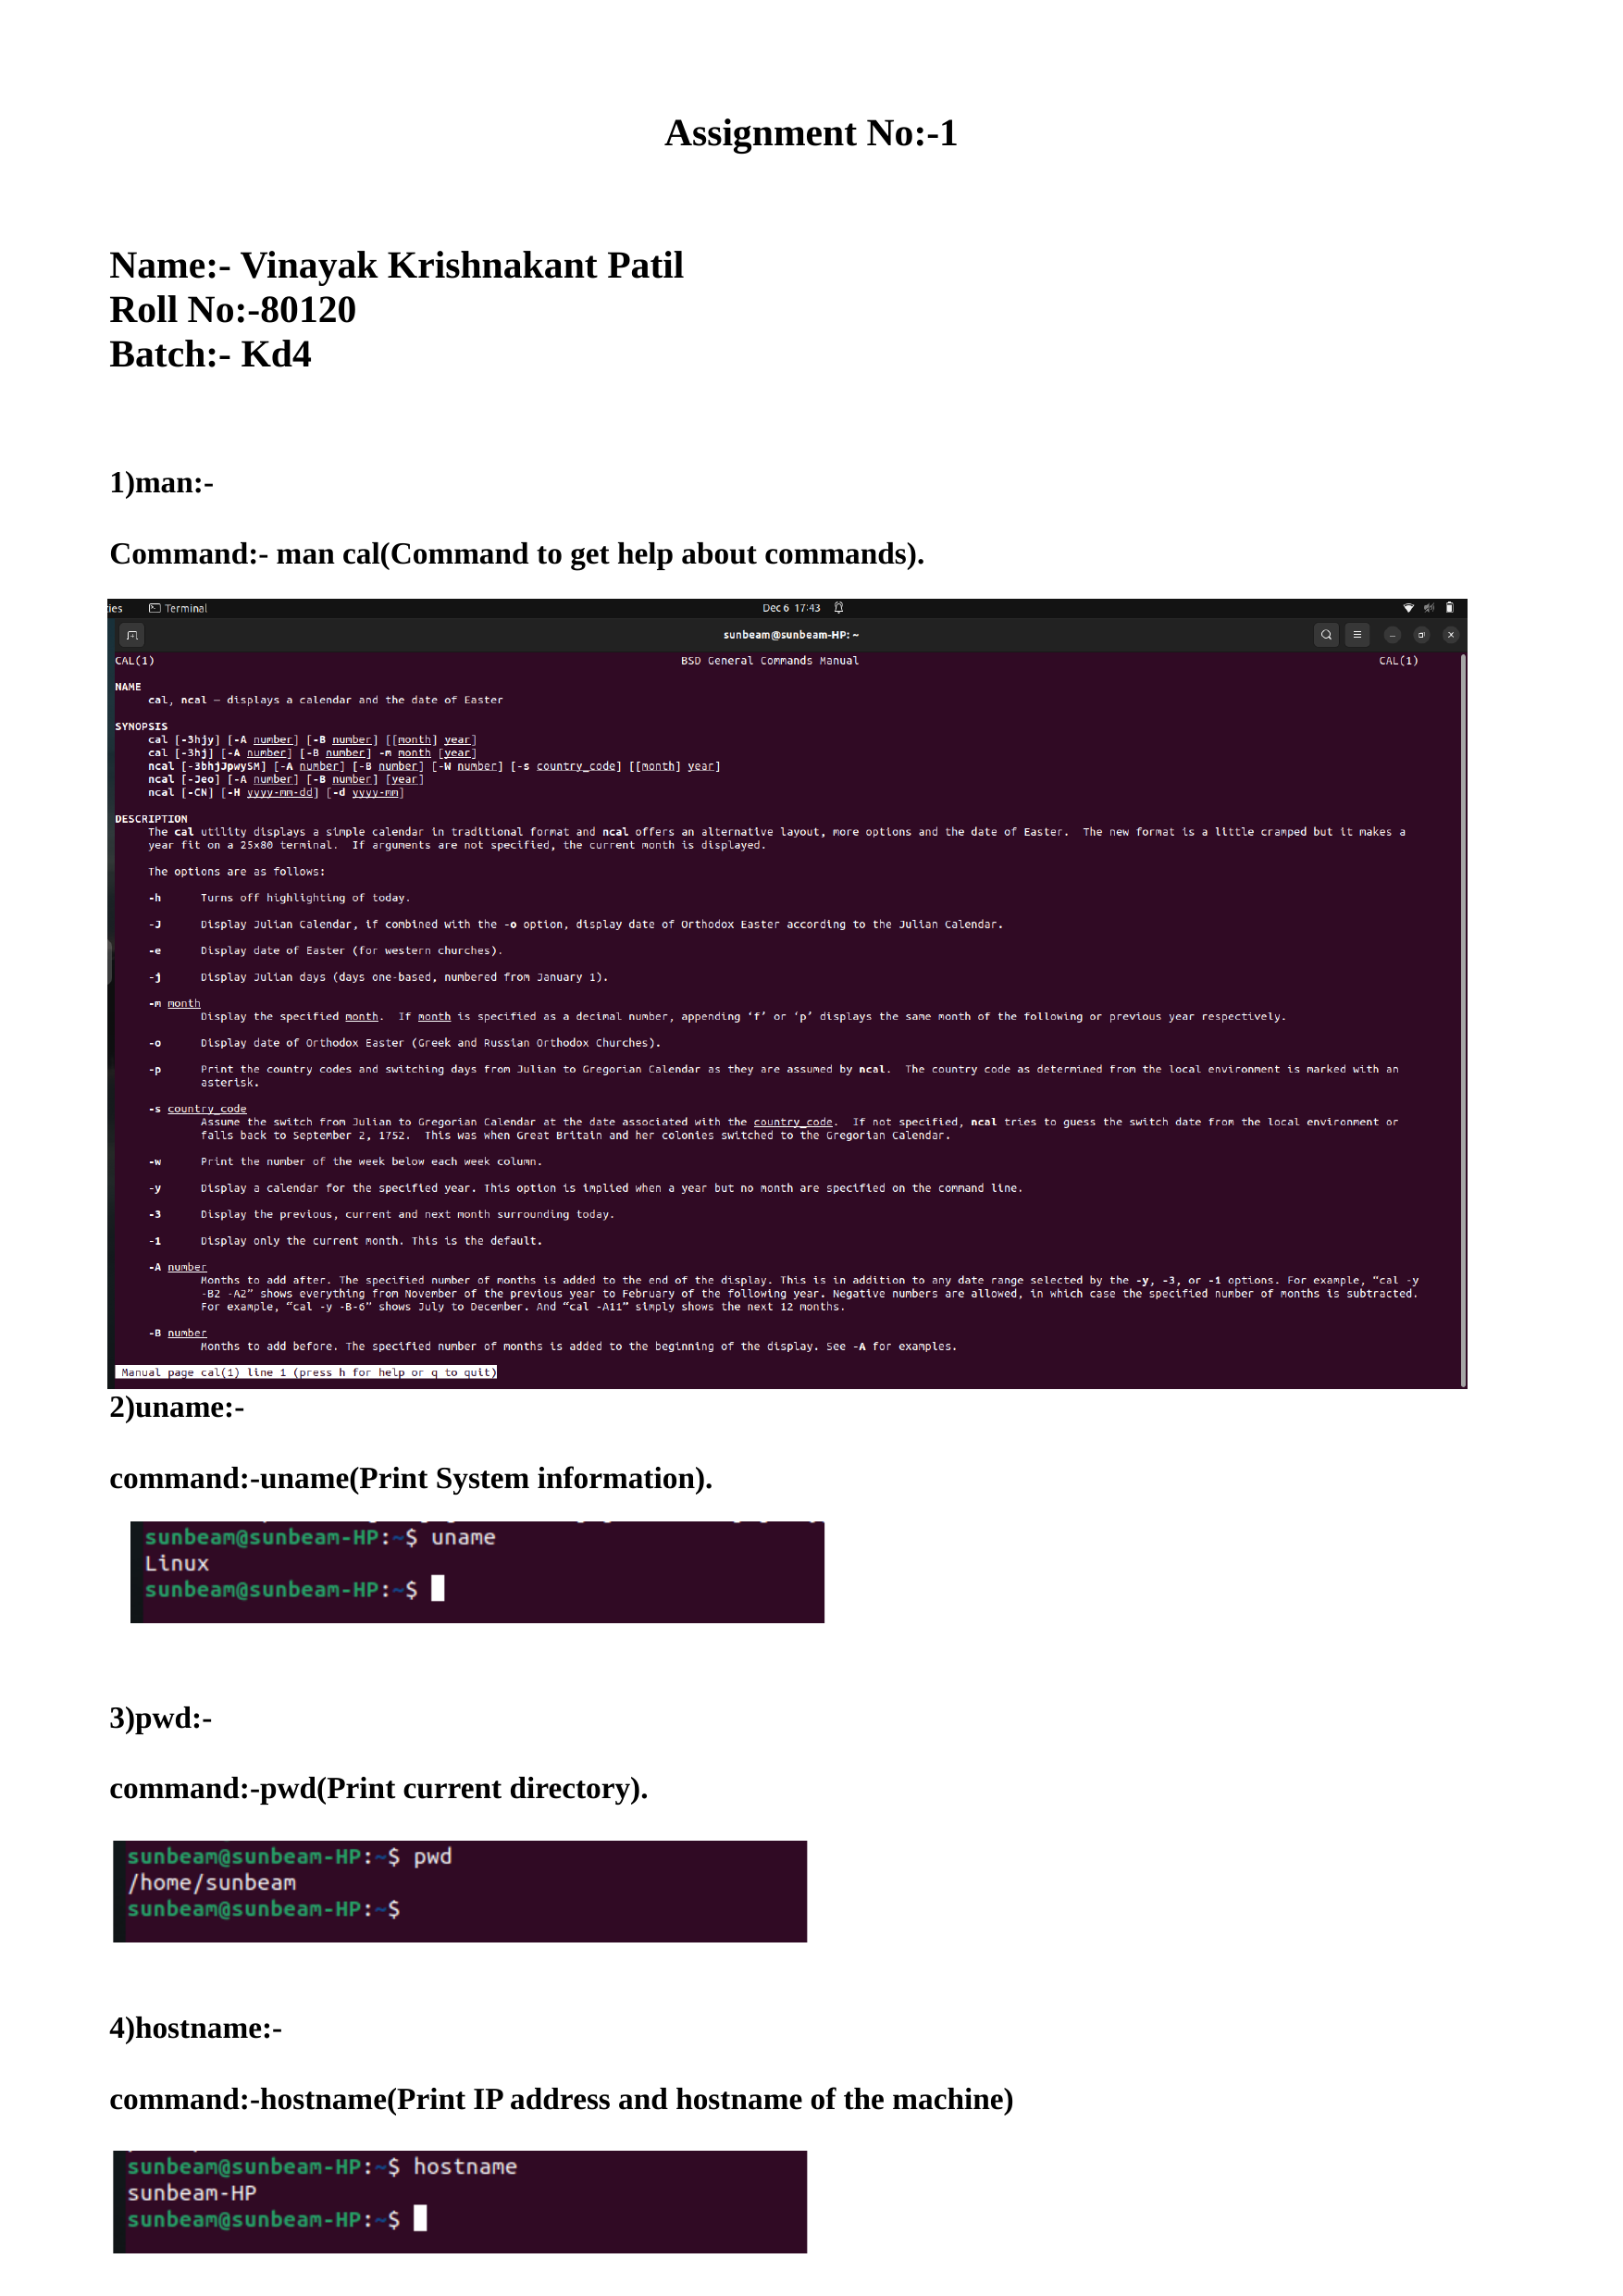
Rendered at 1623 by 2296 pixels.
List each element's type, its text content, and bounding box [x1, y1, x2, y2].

text 4)hostname:- [109, 2009, 1514, 2045]
text 1)man:- [109, 464, 1514, 500]
text 3)pwd:- [109, 1699, 1514, 1734]
picture [113, 2151, 808, 2253]
text command:-pwd(Print current directory). [109, 1770, 1514, 1806]
text Roll No:-80120 [109, 287, 1514, 331]
text Name:- Vinayak Krishnakant Patil [109, 242, 1514, 287]
text command:-hostname(Print IP address and hostname of the machine) [109, 2080, 1514, 2116]
text 2)uname:- [109, 668, 1514, 1424]
text Batch:- Kd4 [109, 331, 1514, 376]
text Assignment No:-1 [109, 109, 1514, 154]
picture [130, 1521, 825, 1623]
picture [113, 1841, 808, 1942]
text Command:- man cal(Command to get help about commands). [109, 535, 1514, 570]
text command:-uname(Print System information). [109, 1459, 1514, 1496]
picture [107, 599, 1468, 1389]
